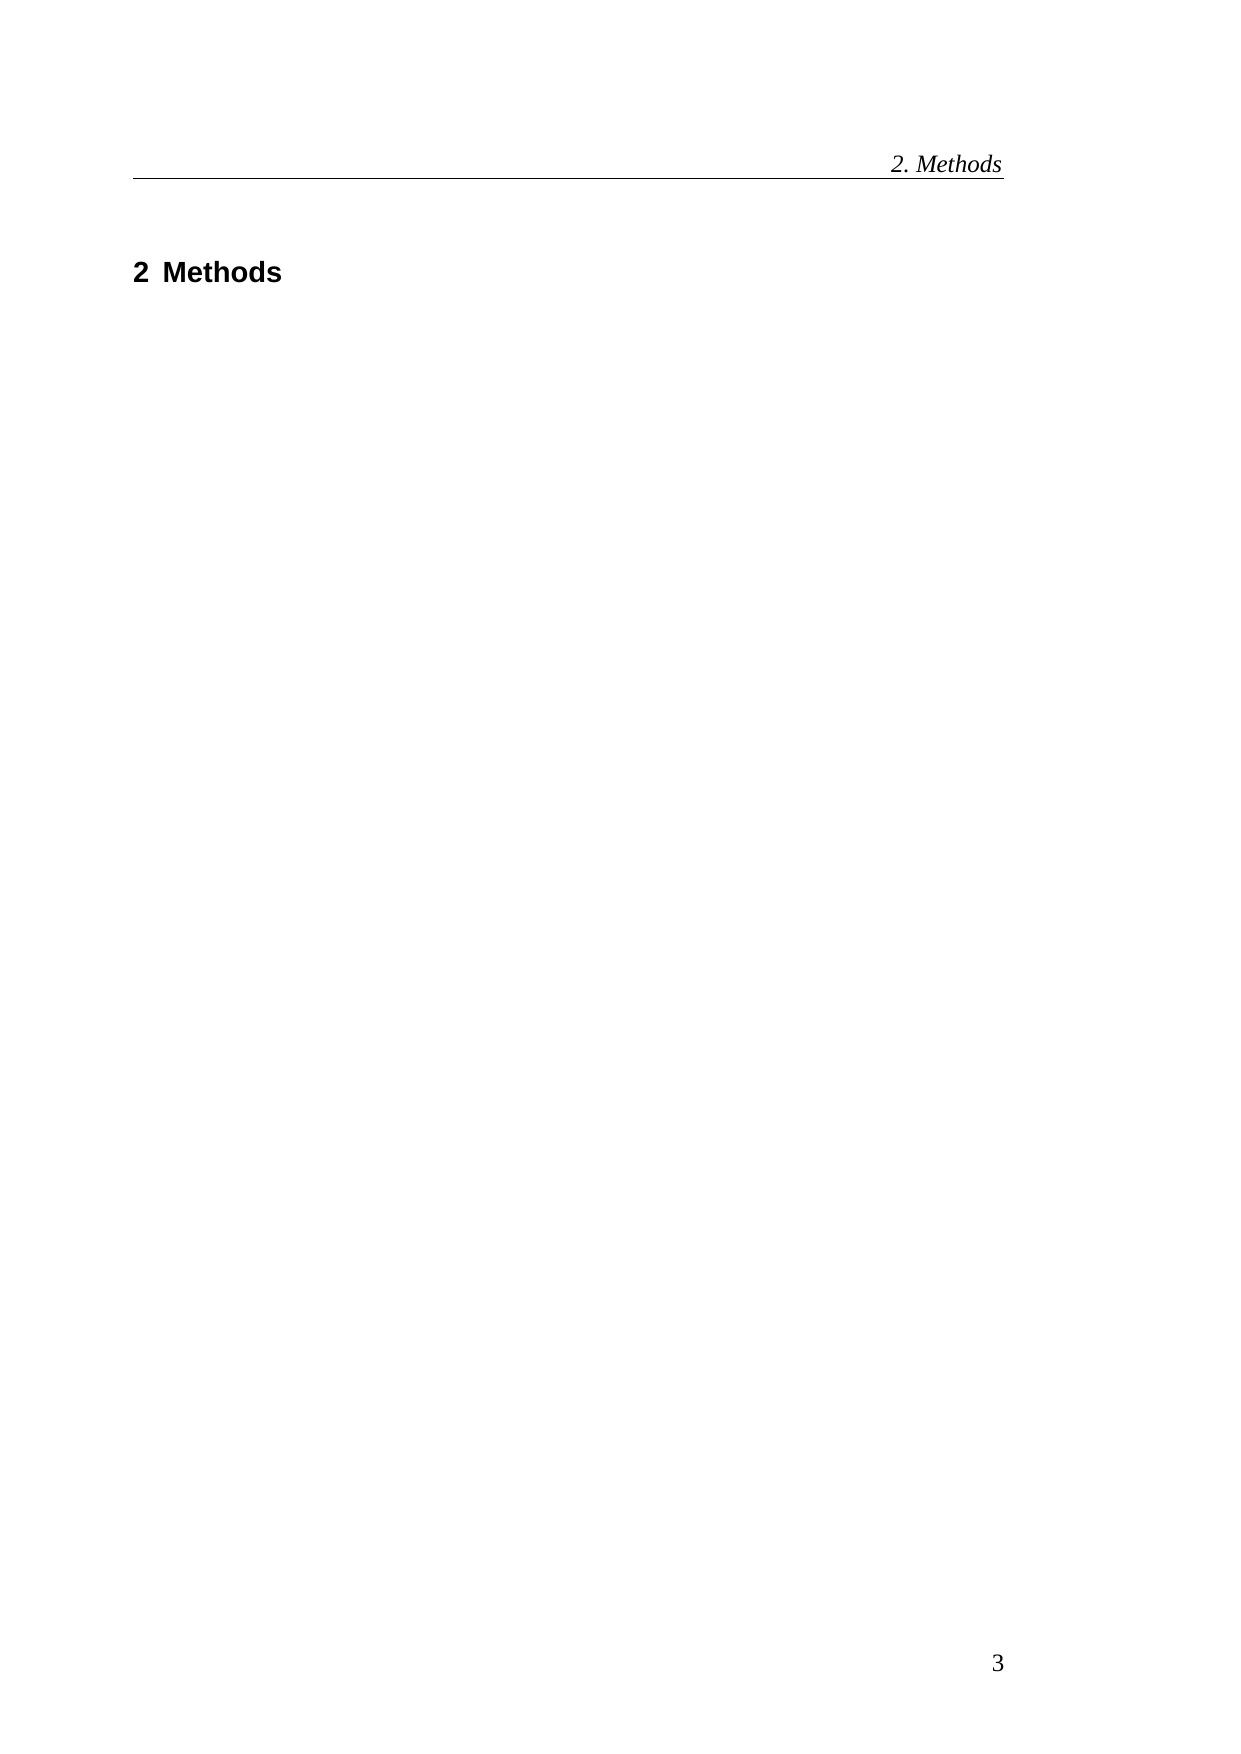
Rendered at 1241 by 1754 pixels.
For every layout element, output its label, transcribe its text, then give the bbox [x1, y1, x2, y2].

subtitle Methods [133, 256, 1004, 288]
